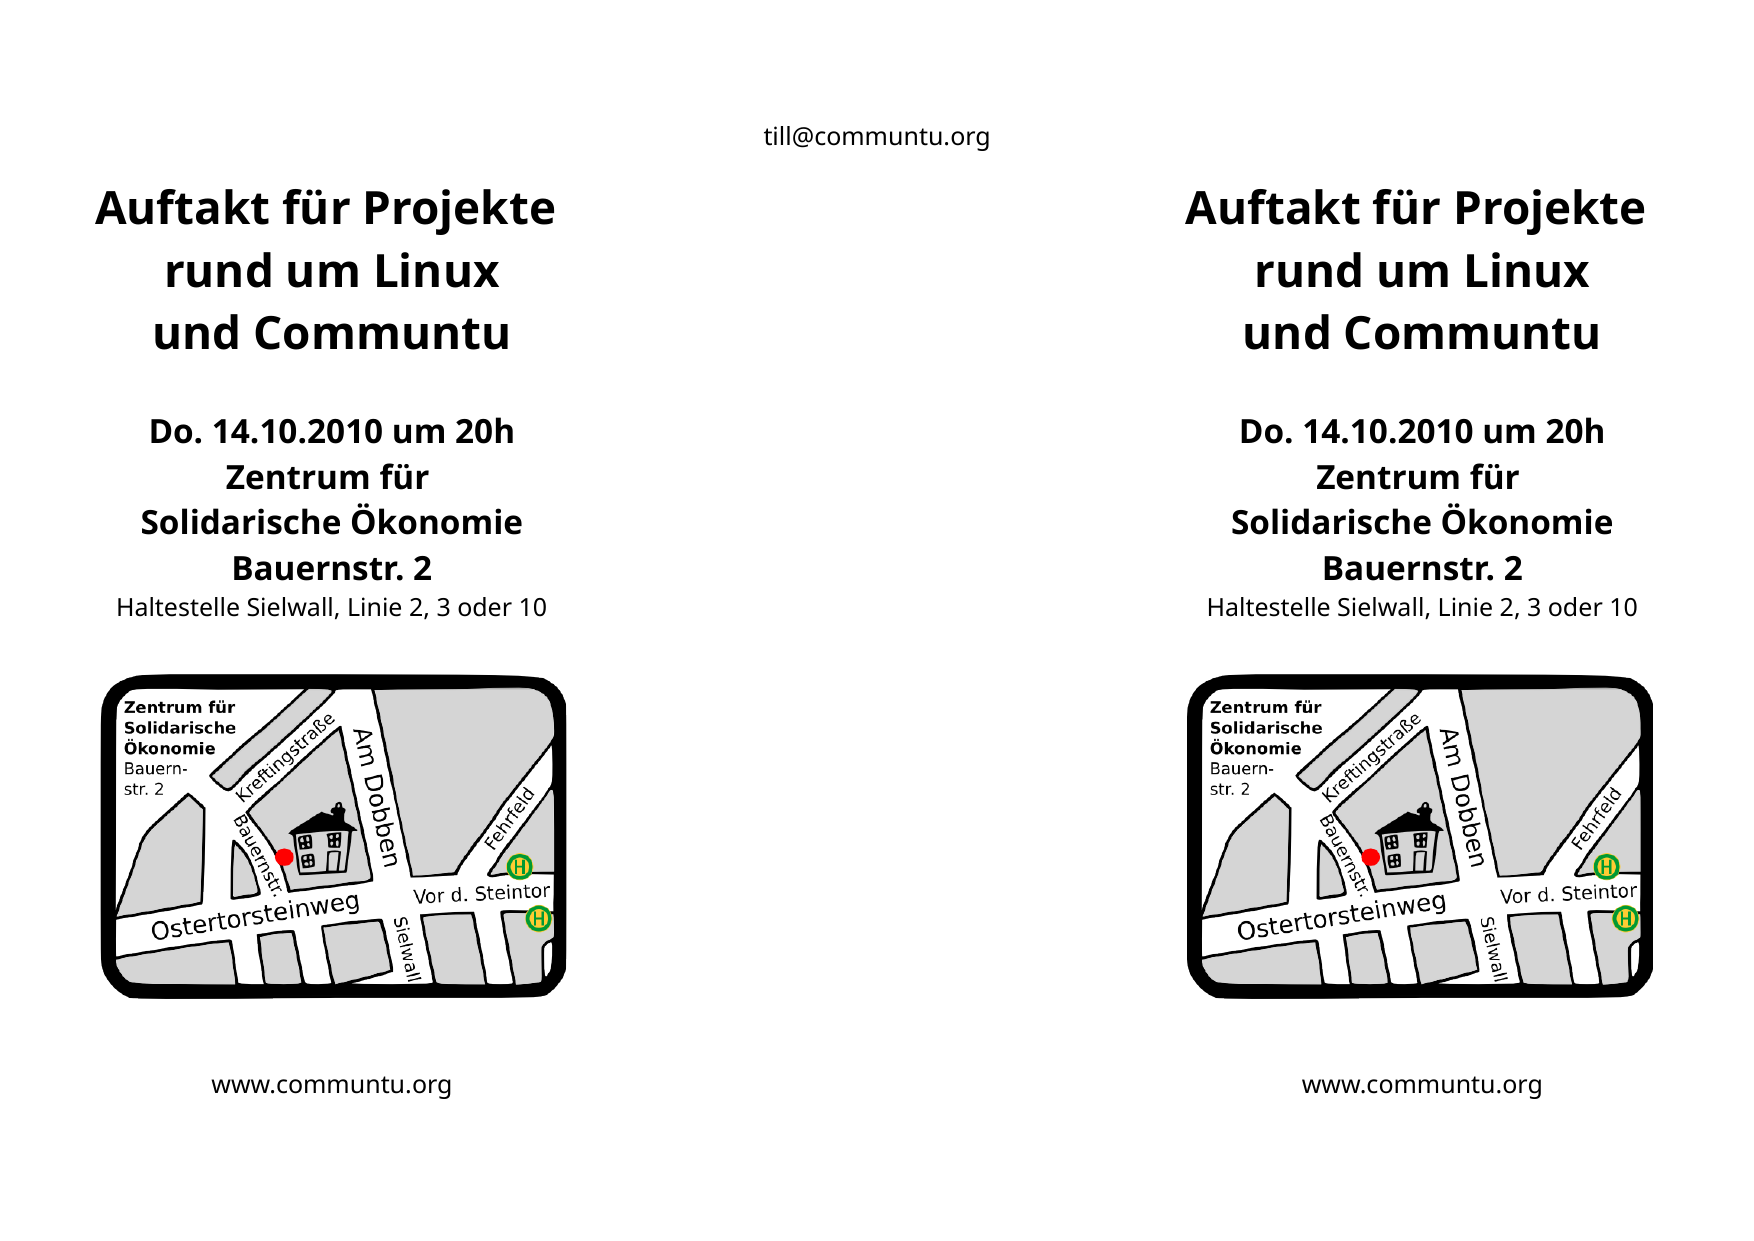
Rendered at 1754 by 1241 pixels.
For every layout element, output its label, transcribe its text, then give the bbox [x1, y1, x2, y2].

text Zentrum für Solidarische Ökonomie [88, 454, 575, 544]
text www.communtu.org [88, 1066, 575, 1100]
picture [100, 674, 567, 999]
text till@communtu.org [634, 118, 1120, 152]
text Do. 14.10.2010 um 20h [88, 408, 575, 454]
text Bauernstr. 2 [1179, 544, 1665, 590]
text Auftakt für Projekte rund um Linux [88, 176, 575, 300]
text Haltestelle Sielwall, Linie 2, 3 oder 10 [1179, 590, 1665, 624]
text und Communtu [1179, 300, 1665, 363]
picture [1187, 674, 1653, 999]
text und Communtu [88, 300, 575, 363]
text www.communtu.org [1179, 1066, 1665, 1100]
text Bauernstr. 2 [88, 544, 575, 590]
text Auftakt für Projekte rund um Linux [1179, 176, 1665, 300]
text Haltestelle Sielwall, Linie 2, 3 oder 10 [88, 590, 575, 624]
text Zentrum für Solidarische Ökonomie [1179, 454, 1665, 544]
text Do. 14.10.2010 um 20h [1179, 408, 1665, 454]
